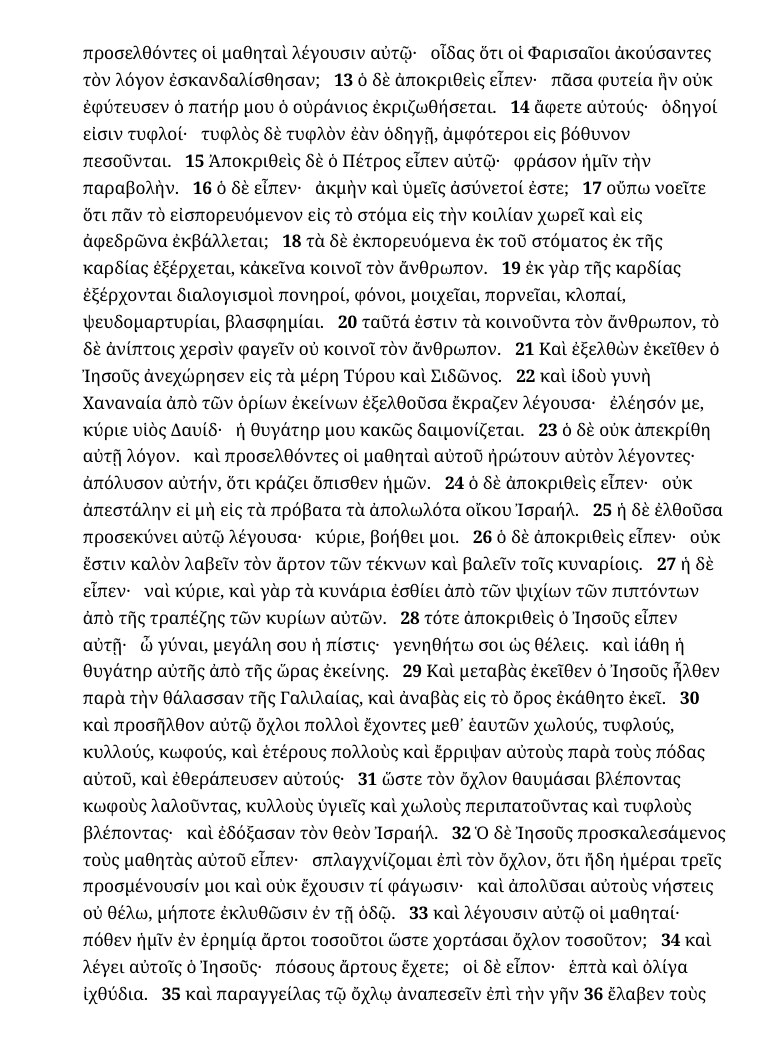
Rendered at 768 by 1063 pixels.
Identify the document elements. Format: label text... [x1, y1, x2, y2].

text προσελθόντες οἱ μαθηταὶ λέγουσιν αὐτῷ· οἶδας ὅτι οἱ Φαρισαῖοι ἀκούσαντες τὸν λόγον ἐσκανδαλίσθησαν; 13 ὁ δὲ ἀποκριθεὶς εἶπεν· πᾶσα φυτεία ἣν οὐκ ἐφύτευσεν ὁ πατήρ μου ὁ οὐράνιος ἐκριζωθήσεται. 14 ἄφετε αὐτούς· ὁδηγοί εἰσιν τυφλοί· τυφλὸς δὲ τυφλὸν ἐὰν ὁδηγῇ, ἀμφότεροι εἰς βόθυνον πεσοῦνται. 15 Ἀποκριθεὶς δὲ ὁ Πέτρος εἶπεν αὐτῷ· φράσον ἡμῖν τὴν παραβολὴν. 16 ὁ δὲ εἶπεν· ἀκμὴν καὶ ὑμεῖς ἀσύνετοί ἐστε; 17 οὔπω νοεῖτε ὅτι πᾶν τὸ εἰσπορευόμενον εἰς τὸ στόμα εἰς τὴν κοιλίαν χωρεῖ καὶ εἰς ἀφεδρῶνα ἐκβάλλεται; 18 τὰ δὲ ἐκπορευόμενα ἐκ τοῦ στόματος ἐκ τῆς καρδίας ἐξέρχεται, κἀκεῖνα κοινοῖ τὸν ἄνθρωπον. 19 ἐκ γὰρ τῆς καρδίας ἐξέρχονται διαλογισμοὶ πονηροί, φόνοι, μοιχεῖαι, πορνεῖαι, κλοπαί, ψευδομαρτυρίαι, βλασφημίαι. 20 ταῦτά ἐστιν τὰ κοινοῦντα τὸν ἄνθρωπον, τὸ δὲ ἀνίπτοις χερσὶν φαγεῖν οὐ κοινοῖ τὸν ἄνθρωπον. 21 Καὶ ἐξελθὼν ἐκεῖθεν ὁ Ἰησοῦς ἀνεχώρησεν εἰς τὰ μέρη Τύρου καὶ Σιδῶνος. 22 καὶ ἰδοὺ γυνὴ Χαναναία ἀπὸ τῶν ὁρίων ἐκείνων ἐξελθοῦσα ἔκραζεν λέγουσα· ἐλέησόν με, κύριε υἱὸς Δαυίδ· ἡ θυγάτηρ μου κακῶς δαιμονίζεται. 23 ὁ δὲ οὐκ ἀπεκρίθη αὐτῇ λόγον. καὶ προσελθόντες οἱ μαθηταὶ αὐτοῦ ἠρώτουν αὐτὸν λέγοντες· ἀπόλυσον αὐτήν, ὅτι κράζει ὄπισθεν ἡμῶν. 24 ὁ δὲ ἀποκριθεὶς εἶπεν· οὐκ ἀπεστάλην εἰ μὴ εἰς τὰ πρόβατα τὰ ἀπολωλότα οἴκου Ἰσραήλ. 25 ἡ δὲ ἐλθοῦσα προσεκύνει αὐτῷ λέγουσα· κύριε, βοήθει μοι. 26 ὁ δὲ ἀποκριθεὶς εἶπεν· οὐκ ἔστιν καλὸν λαβεῖν τὸν ἄρτον τῶν τέκνων καὶ βαλεῖν τοῖς κυναρίοις. 27 ἡ δὲ εἶπεν· ναὶ κύριε, καὶ γὰρ τὰ κυνάρια ἐσθίει ἀπὸ τῶν ψιχίων τῶν πιπτόντων ἀπὸ τῆς τραπέζης τῶν κυρίων αὐτῶν. 28 τότε ἀποκριθεὶς ὁ Ἰησοῦς εἶπεν αὐτῇ· ὦ γύναι, μεγάλη σου ἡ πίστις· γενηθήτω σοι ὡς θέλεις. καὶ ἰάθη ἡ θυγάτηρ αὐτῆς ἀπὸ τῆς ὥρας ἐκείνης. 29 Καὶ μεταβὰς ἐκεῖθεν ὁ Ἰησοῦς ἦλθεν παρὰ τὴν θάλασσαν τῆς Γαλιλαίας, καὶ ἀναβὰς εἰς τὸ ὄρος ἐκάθητο ἐκεῖ. 30 καὶ προσῆλθον αὐτῷ ὄχλοι πολλοὶ ἔχοντες μεθ᾽ ἑαυτῶν χωλούς, τυφλούς, κυλλούς, κωφούς, καὶ ἑτέρους πολλοὺς καὶ ἔρριψαν αὐτοὺς παρὰ τοὺς πόδας αὐτοῦ, καὶ ἐθεράπευσεν αὐτούς· 31 ὥστε τὸν ὄχλον θαυμάσαι βλέποντας κωφοὺς λαλοῦντας, κυλλοὺς ὑγιεῖς καὶ χωλοὺς περιπατοῦντας καὶ τυφλοὺς βλέποντας· καὶ ἐδόξασαν τὸν θεὸν Ἰσραήλ. 32 Ὁ δὲ Ἰησοῦς προσκαλεσάμενος τοὺς μαθητὰς αὐτοῦ εἶπεν· σπλαγχνίζομαι ἐπὶ τὸν ὄχλον, ὅτι ἤδη ἡμέραι τρεῖς προσμένουσίν μοι καὶ οὐκ ἔχουσιν τί φάγωσιν· καὶ ἀπολῦσαι αὐτοὺς νήστεις οὐ θέλω, μήποτε ἐκλυθῶσιν ἐν τῇ ὁδῷ. 33 καὶ λέγουσιν αὐτῷ οἱ μαθηταί· πόθεν ἡμῖν ἐν ἐρημίᾳ ἄρτοι τοσοῦτοι ὥστε χορτάσαι ὄχλον τοσοῦτον; 34 καὶ λέγει αὐτοῖς ὁ Ἰησοῦς· πόσους ἄρτους ἔχετε; οἱ δὲ εἶπον· ἑπτὰ καὶ ὀλίγα ἰχθύδια. 35 καὶ παραγγείλας τῷ ὄχλῳ ἀναπεσεῖν ἐπὶ τὴν γῆν 36 ἔλαβεν τοὺς [83, 41, 726, 1005]
